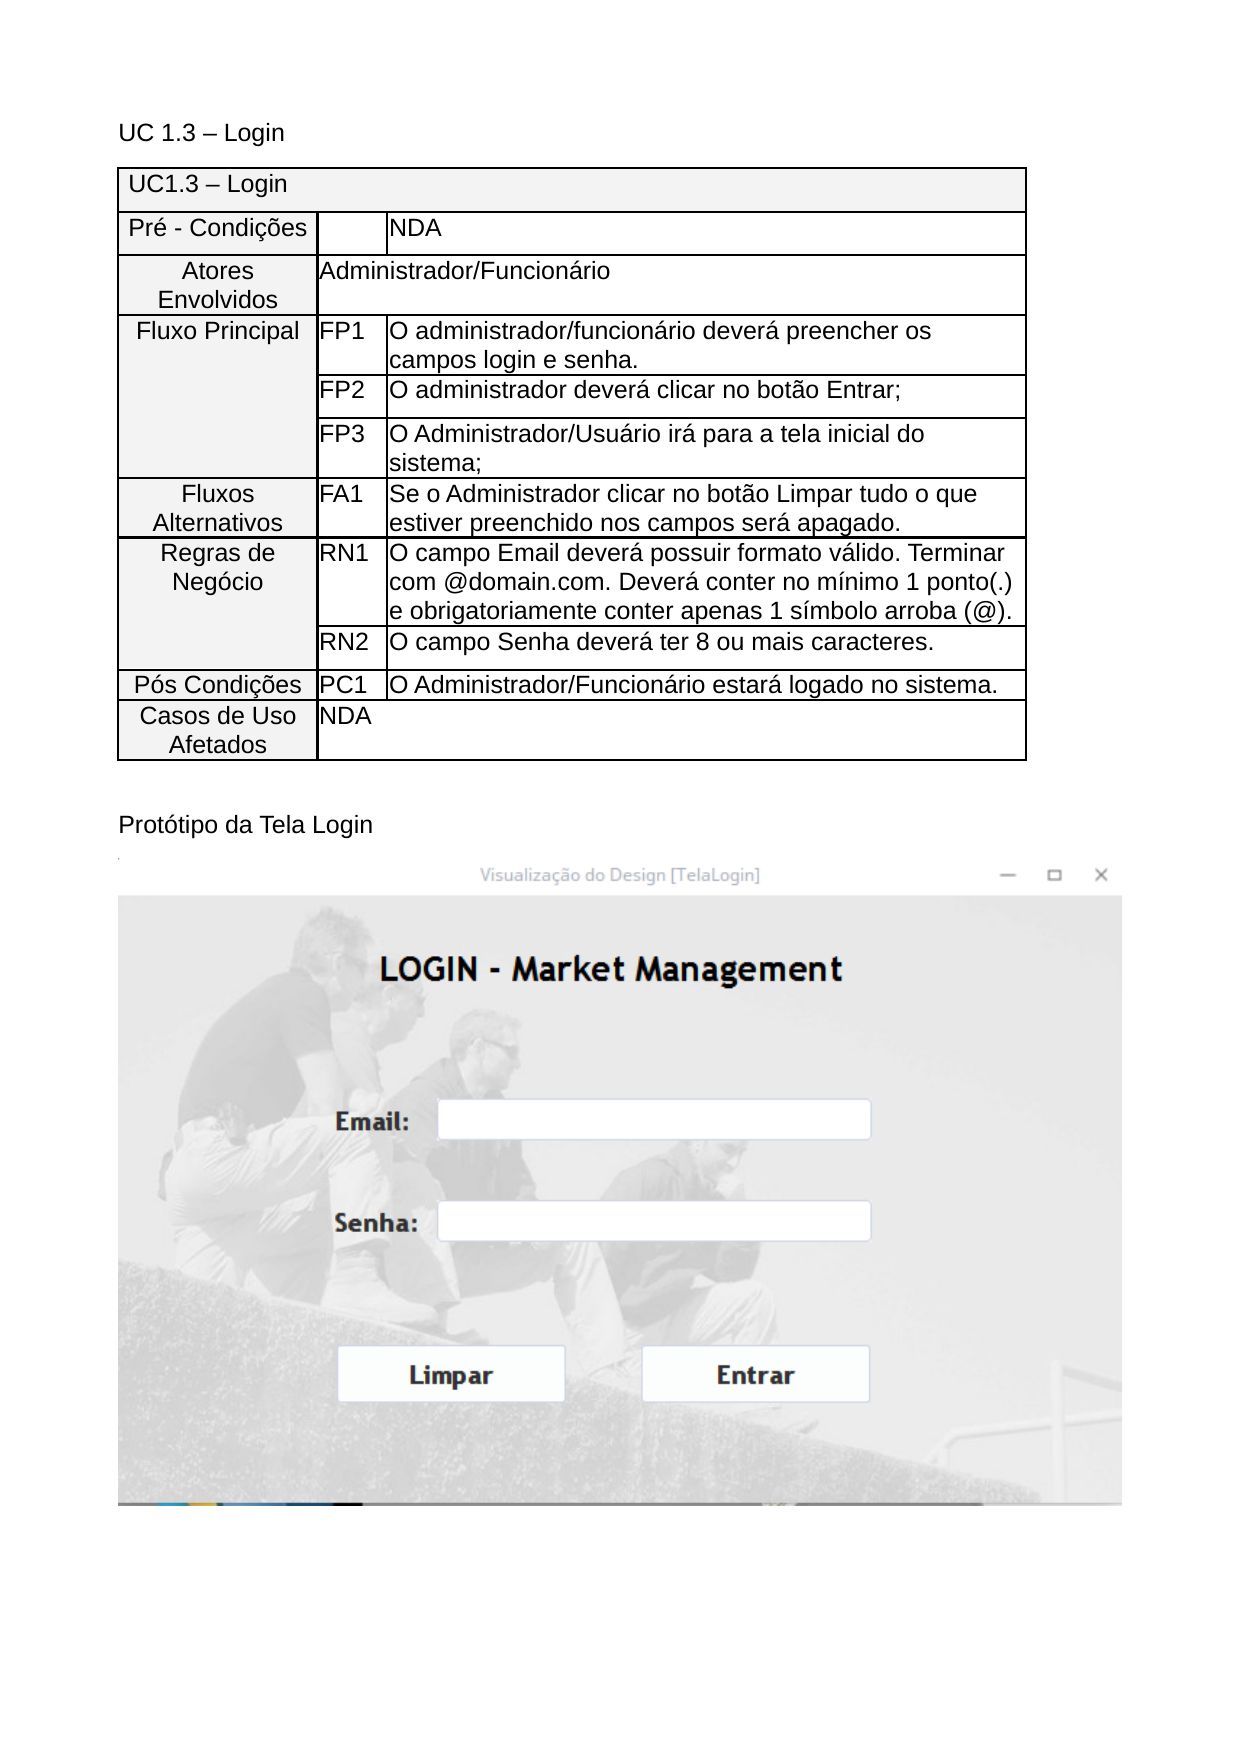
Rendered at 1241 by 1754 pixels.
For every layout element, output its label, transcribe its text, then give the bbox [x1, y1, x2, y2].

table_cell O Administrador/Usuário irá para a tela inicial do sistema; [388, 419, 1025, 477]
table_cell NDA [319, 701, 1025, 759]
table_cell Se o Administrador clicar no botão Limpar tudo o que estiver preenchido nos campos será apagado. [388, 479, 1025, 536]
table_header UC1.3 – Login [119, 169, 1025, 211]
text Protótipo da Tela Login [118, 809, 1122, 838]
text UC 1.3 – Login [118, 118, 1122, 147]
table_cell [319, 213, 386, 254]
table_cell Fluxo Principal [119, 316, 316, 477]
table_cell Pré - Condições [119, 213, 316, 254]
table_cell O Administrador/Funcionário estará logado no sistema. [388, 671, 1025, 699]
table_cell O administrador/funcionário deverá preencher os campos login e senha. [388, 316, 1025, 373]
table_cell Regras de Negócio [119, 539, 316, 668]
table_cell FP3 [319, 419, 386, 477]
table_cell Atores Envolvidos [119, 256, 316, 314]
table_cell O campo Email deverá possuir formato válido. Terminar com @domain.com. Deverá conter no mínimo 1 ponto(.) e obrigatoriamente conter apenas 1 símbolo arroba (@). [388, 539, 1025, 625]
table_cell Pós Condições [119, 671, 316, 699]
table_cell FP2 [319, 376, 386, 417]
picture [118, 858, 1123, 1506]
table_cell Casos de Uso Afetados [119, 701, 316, 759]
table_cell Fluxos Alternativos [119, 479, 316, 536]
table_cell FA1 [319, 479, 386, 536]
table_cell FP1 [319, 316, 386, 373]
table_cell O administrador deverá clicar no botão Entrar; [388, 376, 1025, 417]
table_cell RN2 [319, 627, 386, 668]
table_cell RN1 [319, 539, 386, 625]
table_cell NDA [388, 213, 1025, 254]
table_cell PC1 [319, 671, 386, 699]
table_cell O campo Senha deverá ter 8 ou mais caracteres. [388, 627, 1025, 668]
table_cell Administrador/Funcionário [319, 256, 1025, 314]
